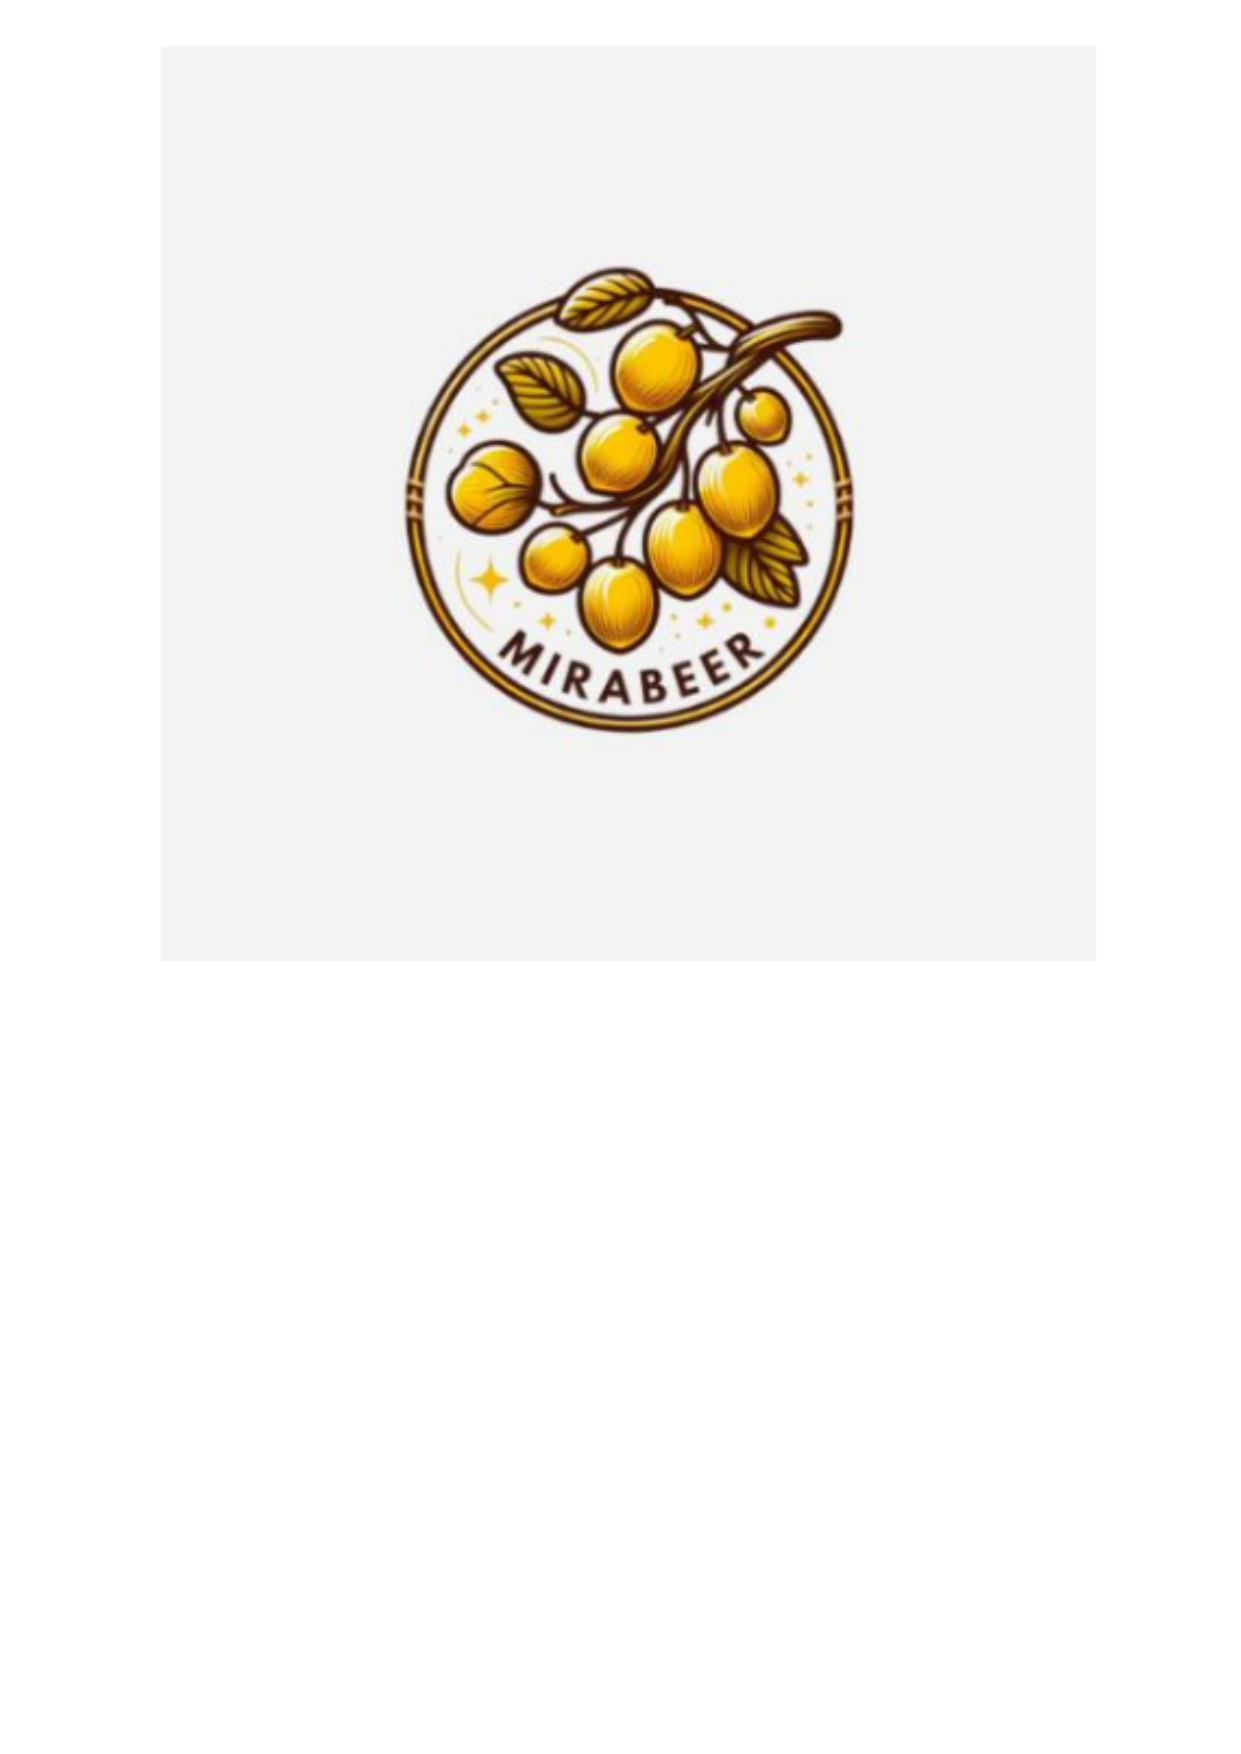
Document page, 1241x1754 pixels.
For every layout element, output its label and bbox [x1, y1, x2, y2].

picture [225, 29, 1097, 961]
